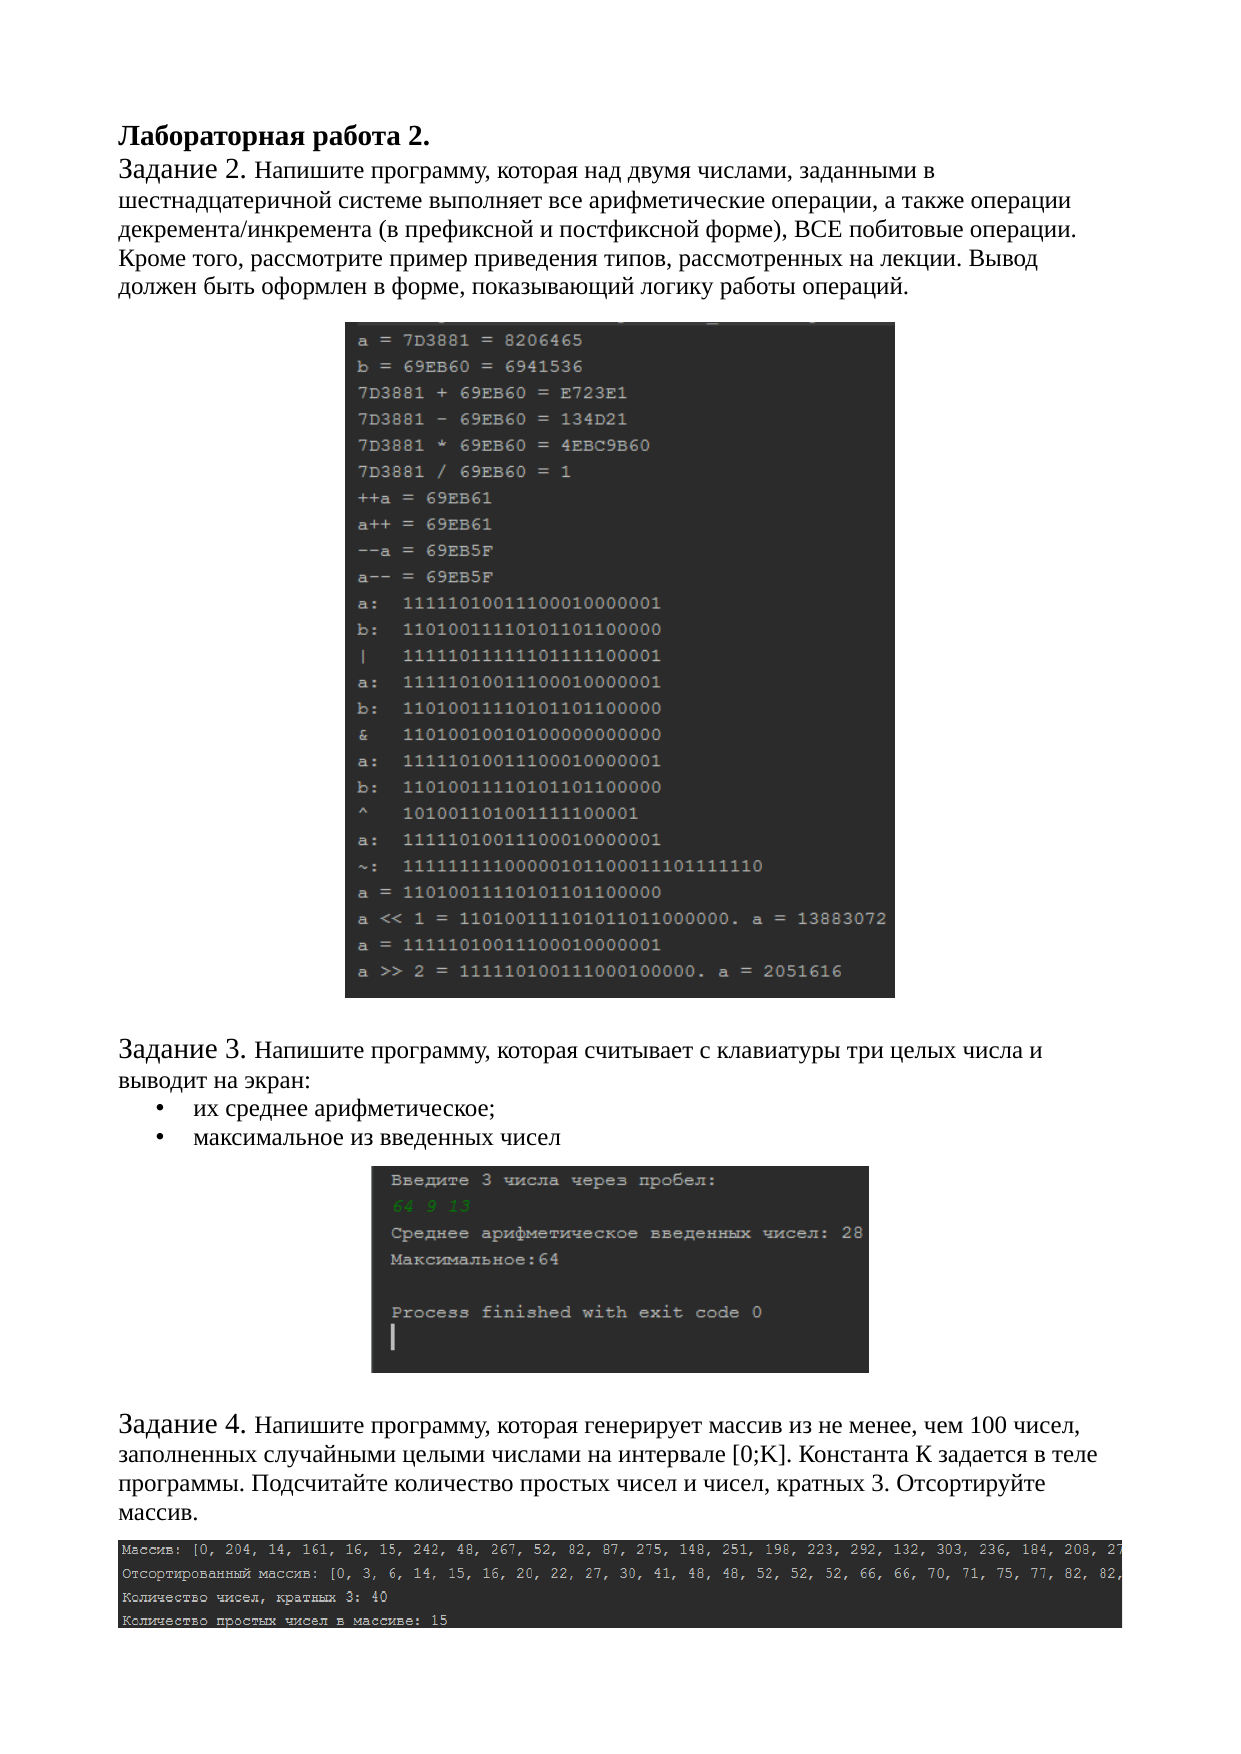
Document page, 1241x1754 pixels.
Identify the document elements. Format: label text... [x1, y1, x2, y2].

list их среднее арифметическое; [156, 1093, 1122, 1122]
text Задание 4. Напишите программу, которая генерирует массив из не менее, чем 100 чисел, заполненных случайными целыми числами на интервале [0;K]. Константа К задается в теле программы. Подсчитайте количество простых чисел и чисел, кратных 3. Отсортируйте массив. [118, 1406, 1122, 1526]
text Задание 3. Напишите программу, которая считывает с клавиатуры три целых числа и выводит на экран: [118, 1031, 1122, 1093]
list максимальное из введенных чисел [156, 1122, 1122, 1151]
picture [345, 322, 895, 998]
picture [371, 1166, 869, 1373]
text Лабораторная работа 2. [118, 118, 1122, 152]
text Задание 2. Напишите программу, которая над двумя числами, заданными в шестнадцатеричной системе выполняет все арифметические операции, а также операции декремента/инкремента (в префиксной и постфиксной форме), ВСЕ побитовые операции. Кроме того, рассмотрите пример приведения типов, рассмотренных на лекции. Вывод должен быть оформлен в форме, показывающий логику работы операций. [118, 152, 1122, 300]
picture [118, 1540, 1123, 1628]
